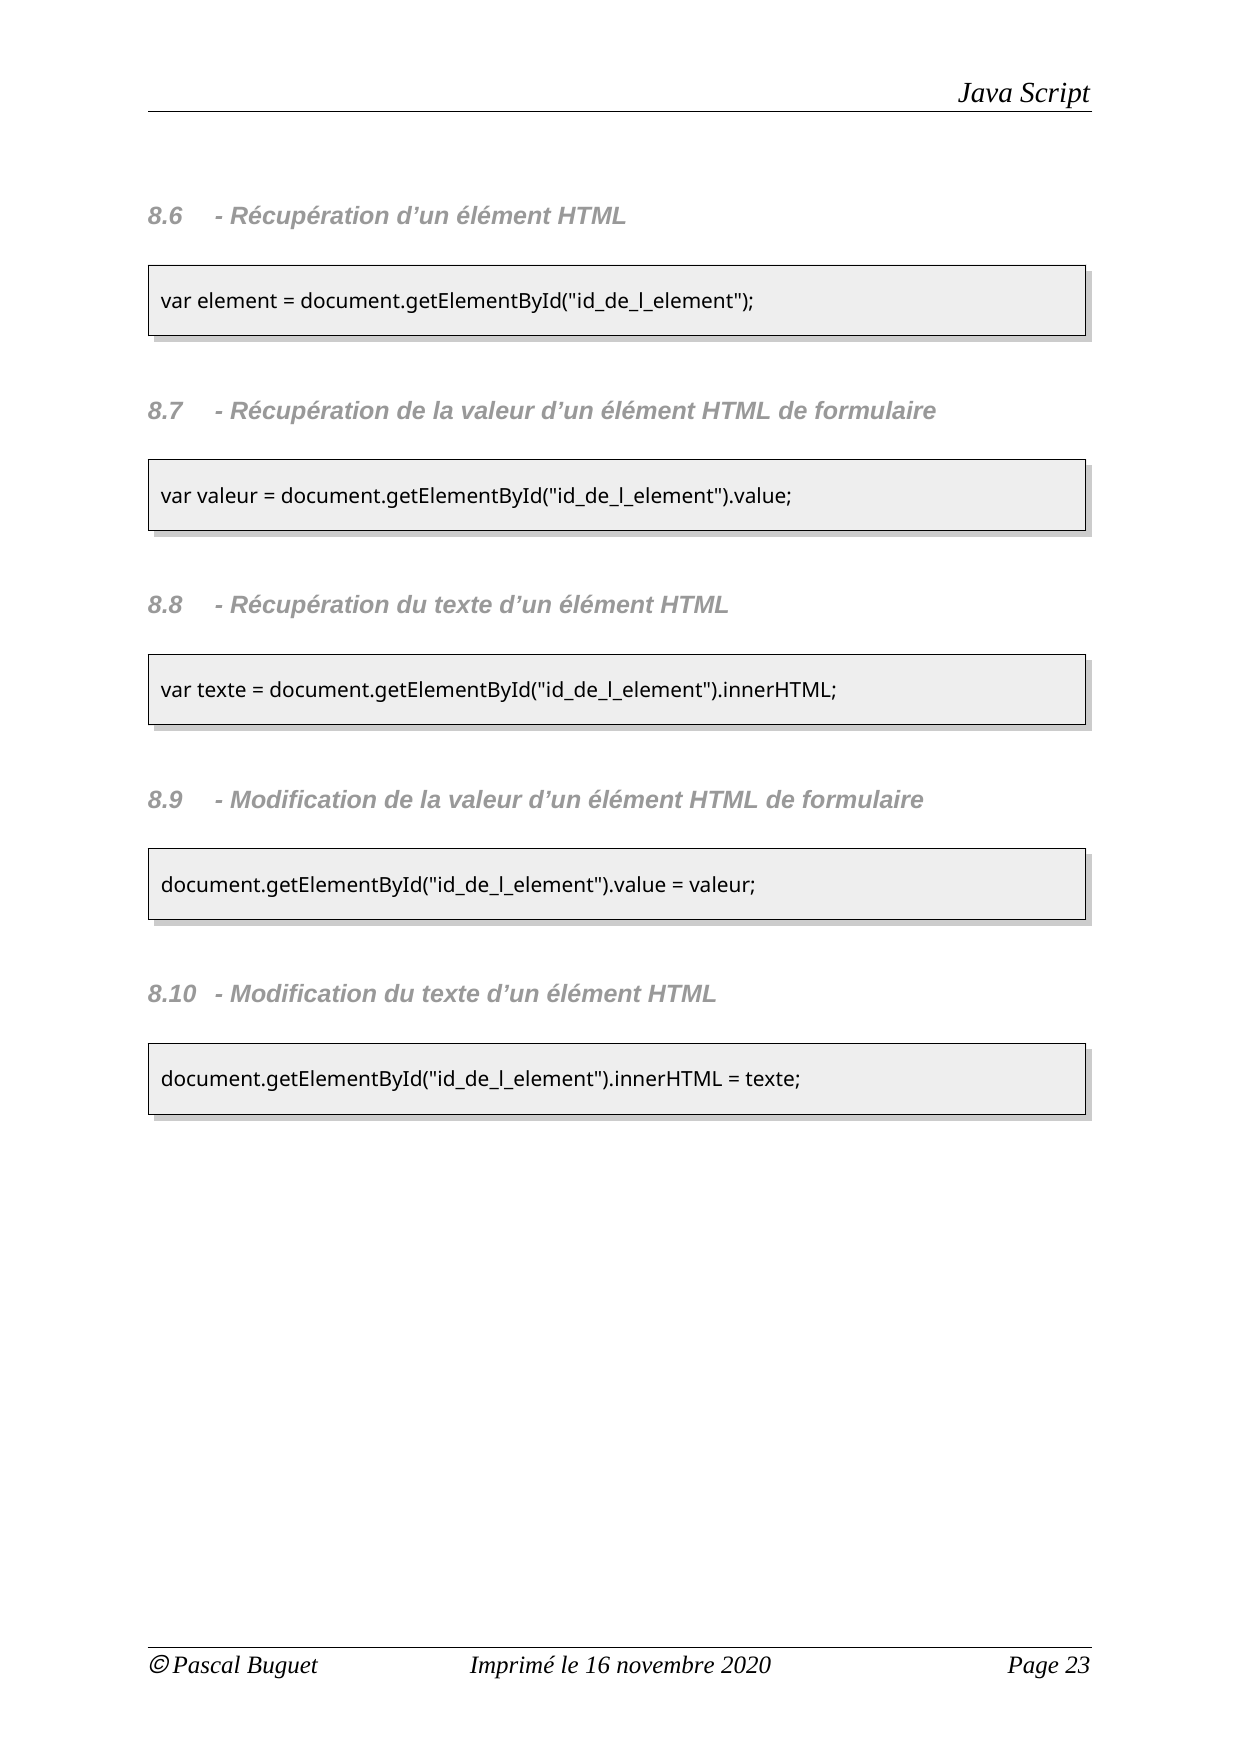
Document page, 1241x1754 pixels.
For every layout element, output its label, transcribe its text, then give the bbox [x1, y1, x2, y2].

subtitle - Récupération de la valeur d’un élément HTML de formulaire [148, 396, 1092, 424]
text var texte = document.getElementById("id_de_l_element").innerHTML; [149, 655, 1085, 724]
subtitle - Modification du texte d’un élément HTML [148, 979, 1092, 1008]
subtitle - Récupération du texte d’un élément HTML [148, 590, 1092, 619]
subtitle - Modification de la valeur d’un élément HTML de formulaire [148, 785, 1092, 814]
text var element = document.getElementById("id_de_l_element"); [149, 266, 1085, 335]
text document.getElementById("id_de_l_element").innerHTML = texte; [149, 1044, 1085, 1114]
subtitle - Récupération d’un élément HTML [148, 201, 1092, 230]
text var valeur = document.getElementById("id_de_l_element").value; [149, 460, 1085, 530]
text document.getElementById("id_de_l_element").value = valeur; [149, 849, 1085, 919]
